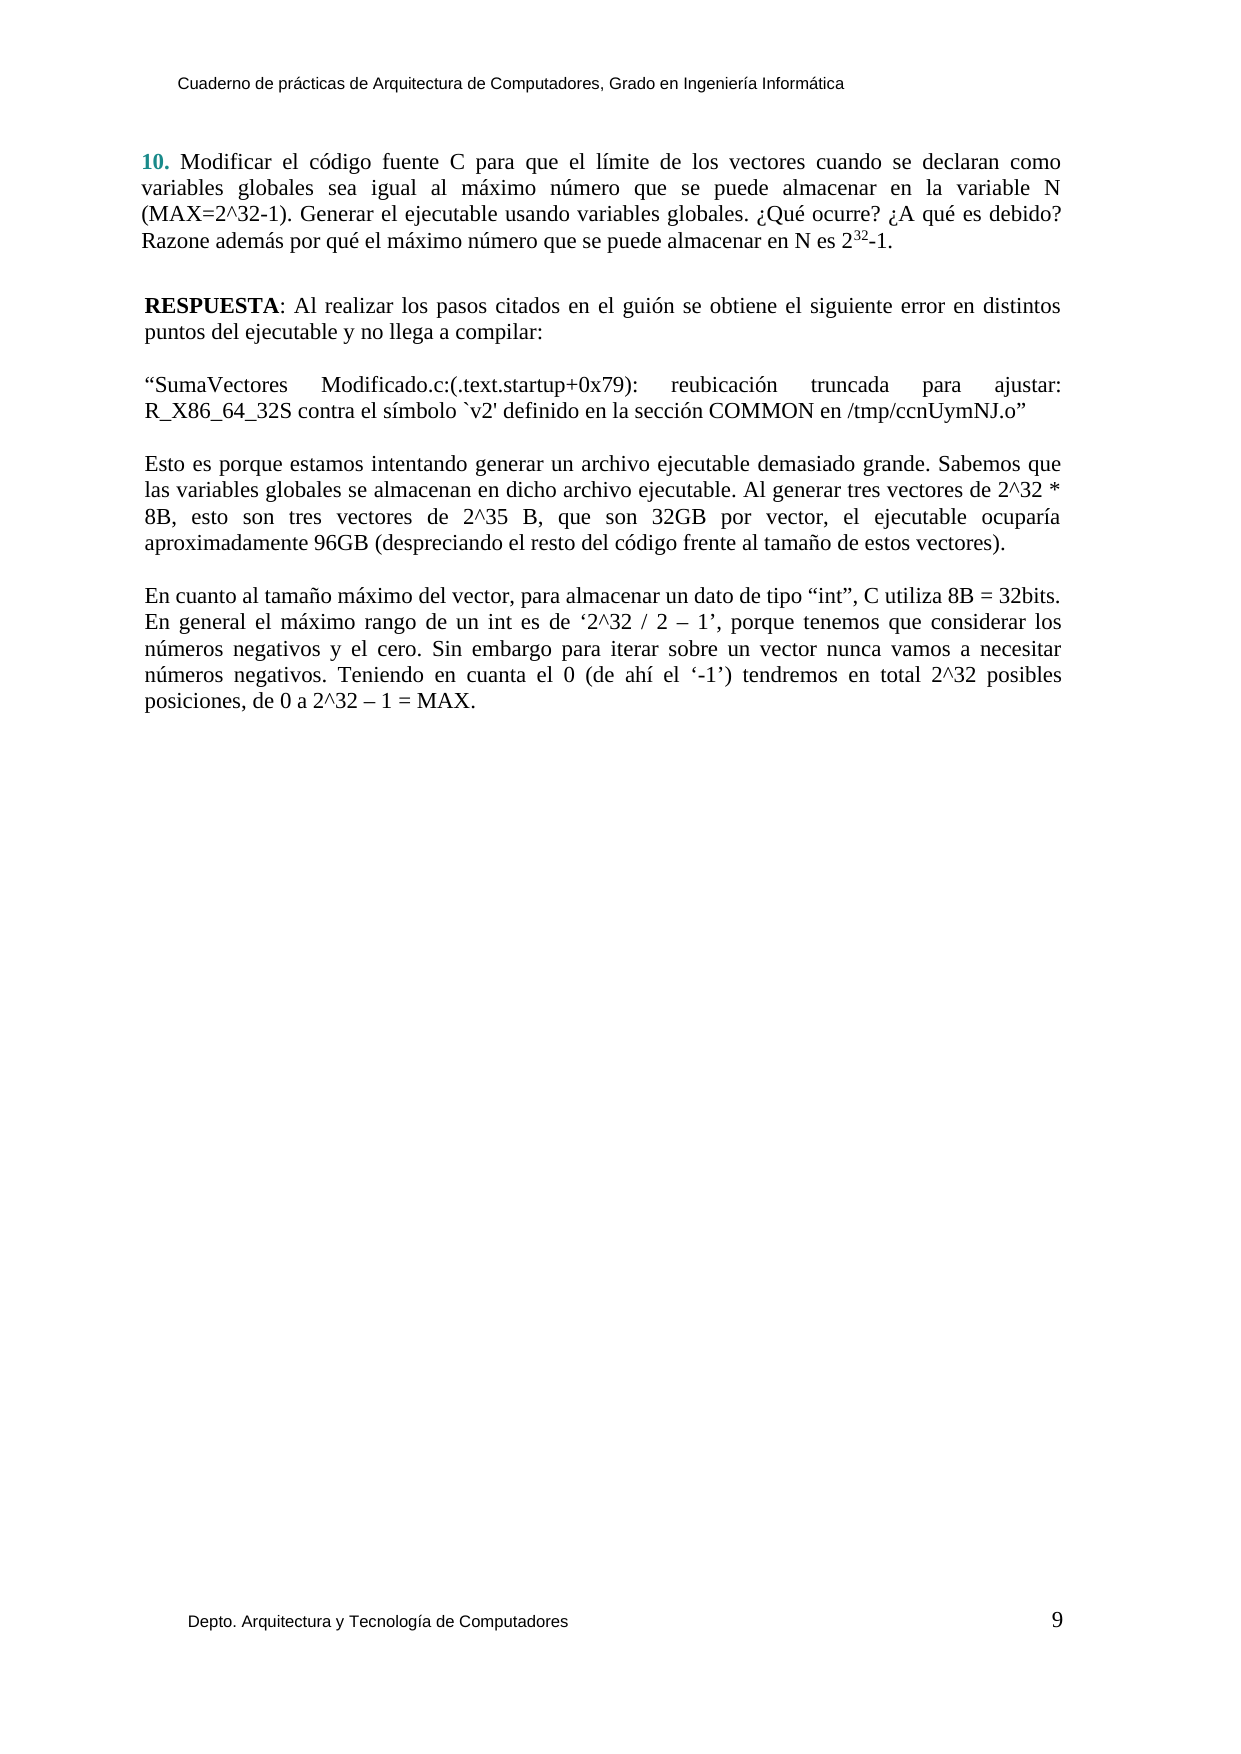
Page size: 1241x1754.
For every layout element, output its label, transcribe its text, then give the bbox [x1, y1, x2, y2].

list 10. Modificar el código fuente C para que el límite de los vectores cuando se declaran como variables globales sea igual al máximo número que se puede almacenar en la variable N (MAX=2^32-1). Generar el ejecutable usando variables globales. ¿Qué ocurre? ¿A qué es debido? Razone además por qué el máximo número que se puede almacenar en N es 232-1. [103, 148, 1063, 253]
text “SumaVectores Modificado.c:(.text.startup+0x79): reubicación truncada para ajustar: R_X86_64_32S contra el símbolo `v2' definido en la sección COMMON en /tmp/ccnUymNJ.o” [144, 371, 1063, 424]
text RESPUESTA: Al realizar los pasos citados en el guión se obtiene el siguiente error en distintos puntos del ejecutable y no llega a compilar: [144, 292, 1063, 345]
text Esto es porque estamos intentando generar un archivo ejecutable demasiado grande. Sabemos que las variables globales se almacenan en dicho archivo ejecutable. Al generar tres vectores de 2^32 * 8B, esto son tres vectores de 2^35 B, que son 32GB por vector, el ejecutable ocuparía aproximadamente 96GB (despreciando el resto del código frente al tamaño de estos vectores). [144, 450, 1063, 556]
text En cuanto al tamaño máximo del vector, para almacenar un dato de tipo “int”, C utiliza 8B = 32bits. En general el máximo rango de un int es de ‘2^32 / 2 – 1’, porque tenemos que considerar los números negativos y el cero. Sin embargo para iterar sobre un vector nunca vamos a necesitar números negativos. Teniendo en cuanta el 0 (de ahí el ‘-1’) tendremos en total 2^32 posibles posiciones, de 0 a 2^32 – 1 = MAX. [144, 582, 1063, 714]
